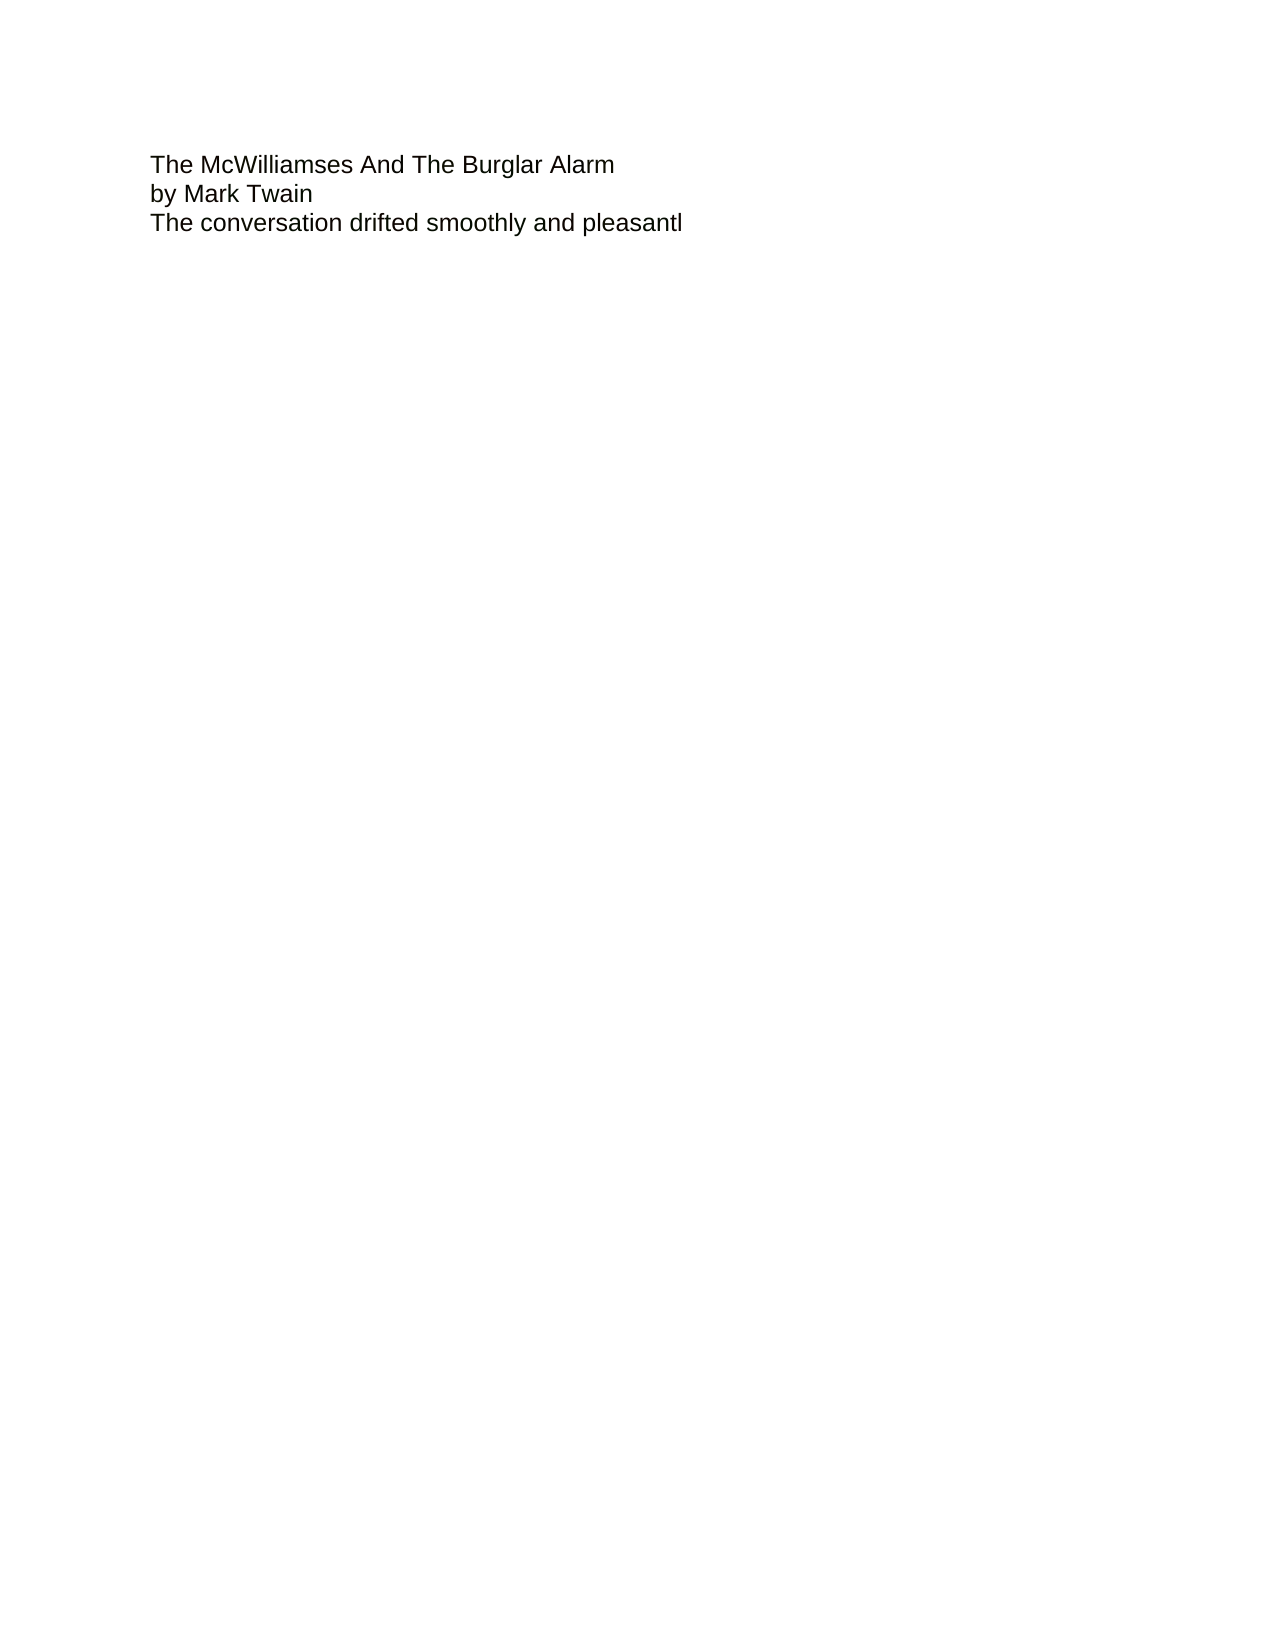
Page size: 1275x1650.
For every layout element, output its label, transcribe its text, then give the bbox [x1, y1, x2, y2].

text The conversation drifted smoothly and pleasantl [150, 207, 1125, 236]
text The McWilliamses And The Burglar Alarm [150, 150, 1125, 179]
text by Mark Twain [150, 179, 1125, 207]
